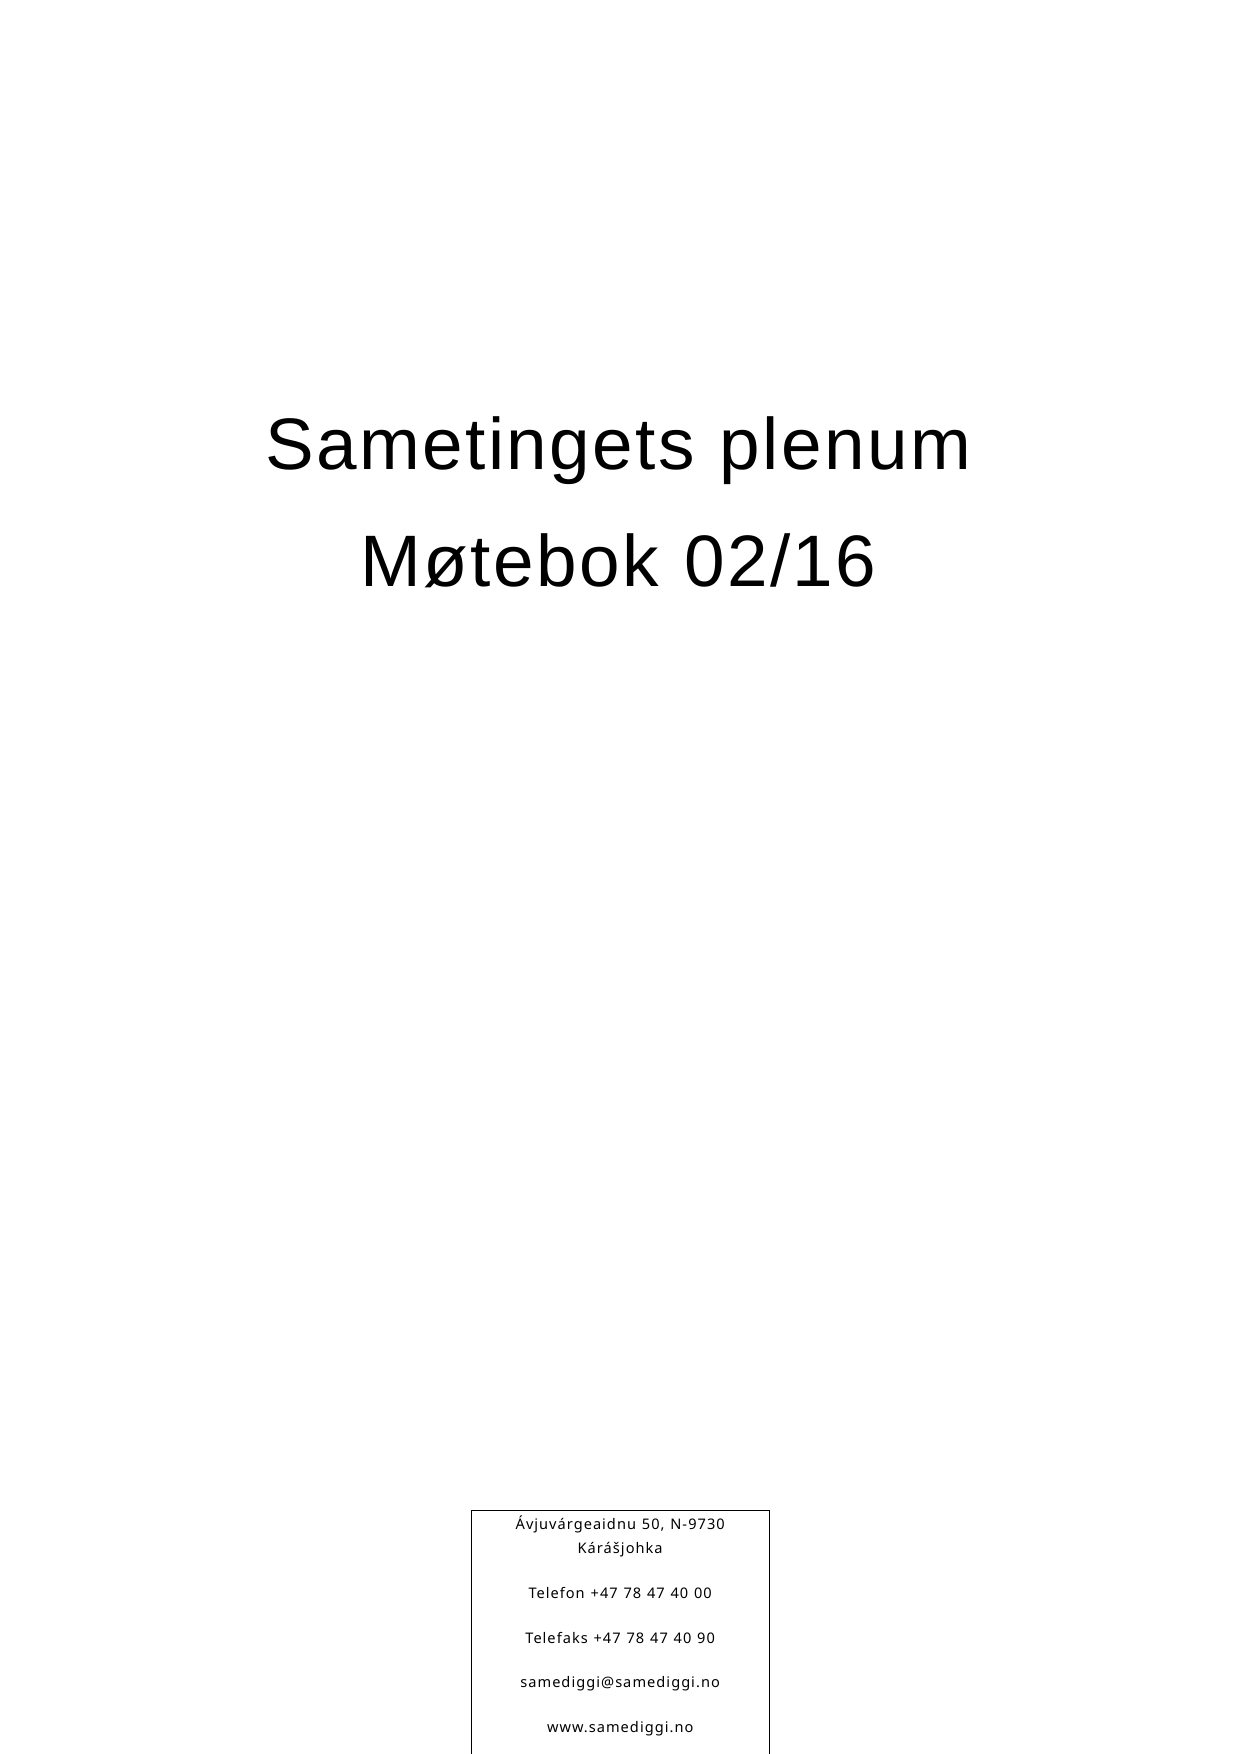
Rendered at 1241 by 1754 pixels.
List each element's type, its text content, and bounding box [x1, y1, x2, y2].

text Sametingets plenum Møtebok 02/16 [148, 423, 1093, 714]
